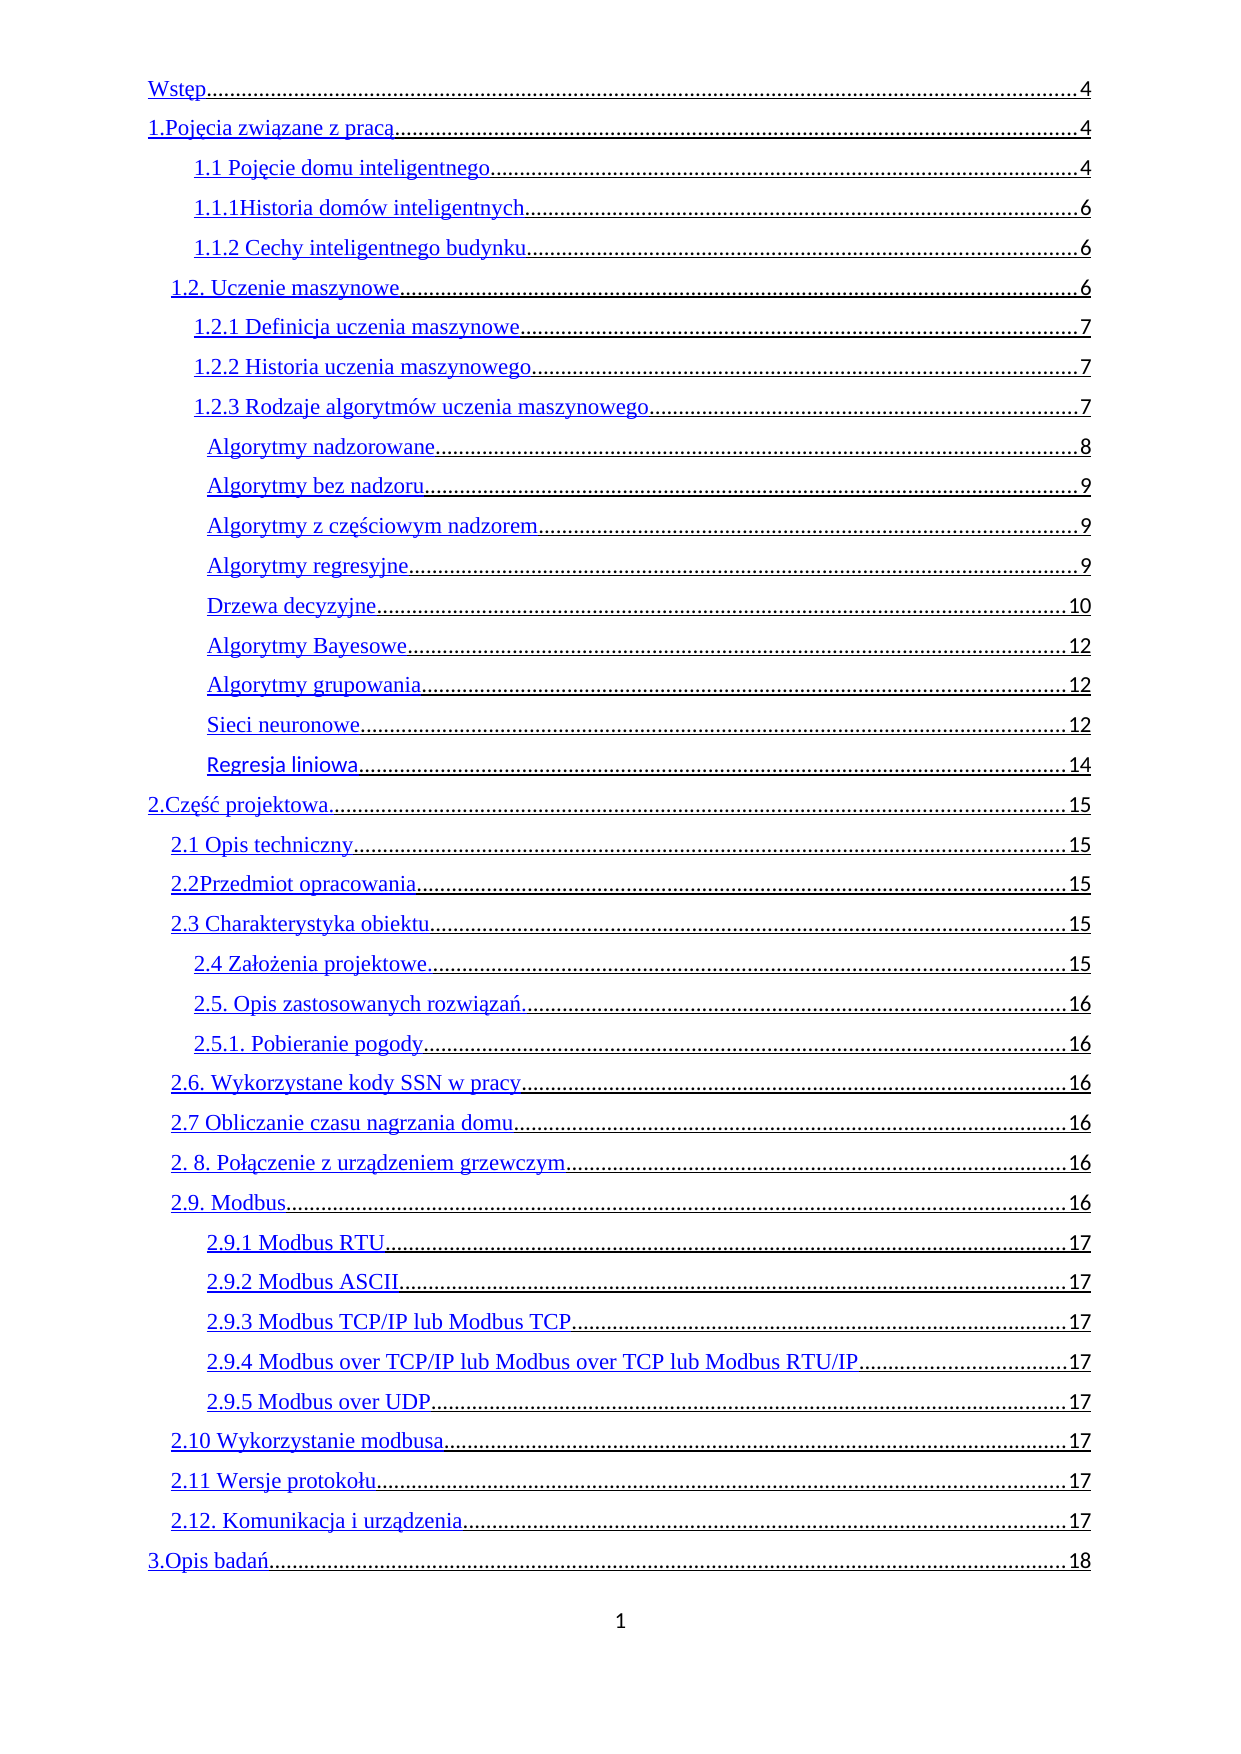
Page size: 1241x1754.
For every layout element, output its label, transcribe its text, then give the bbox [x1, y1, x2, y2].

text 2. Część projektowa. 15 [148, 790, 1093, 818]
text 2.11 Wersje protokołu 17 [171, 1466, 1093, 1494]
text 1.1.1 Historia domów inteligentnych 6 [193, 193, 1093, 221]
text 1.2. Uczenie maszynowe 6 [171, 273, 1093, 301]
text Algorytmy grupowania 12 [207, 671, 1093, 699]
text 2.1 Opis techniczny 15 [171, 830, 1093, 858]
text 3. Opis badań 18 [148, 1546, 1093, 1574]
text 1.2.1 Definicja uczenia maszynowe 7 [193, 312, 1093, 341]
text 2.4 Założenia projektowe. 15 [193, 949, 1093, 977]
text Drzewa decyzyjne 10 [207, 591, 1093, 619]
text Wstęp 4 [148, 74, 1093, 102]
text 2. 8. Połączenie z urządzeniem grzewczym 16 [171, 1148, 1093, 1176]
text 2.6. Wykorzystane kody SSN w pracy 16 [171, 1068, 1093, 1097]
text Sieci neuronowe 12 [207, 710, 1093, 738]
text 2.5.1. Pobieranie pogody 16 [193, 1029, 1093, 1057]
text 2.3 Charakterystyka obiektu 15 [171, 909, 1093, 937]
text Algorytmy bez nadzoru 9 [207, 472, 1093, 500]
text 1.2.2 Historia uczenia maszynowego 7 [193, 352, 1093, 380]
text 2.7 Obliczanie czasu nagrzania domu 16 [171, 1108, 1093, 1136]
text 2.9.4 Modbus over TCP/IP lub Modbus over TCP lub Modbus RTU/IP 17 [207, 1347, 1093, 1375]
text 2.12. Komunikacja i urządzenia 17 [171, 1506, 1093, 1534]
text 2.10 Wykorzystanie modbusa 17 [171, 1427, 1093, 1455]
text 2.9.5 Modbus over UDP 17 [207, 1387, 1093, 1415]
text 2.9. Modbus 16 [171, 1188, 1093, 1216]
text 2.9.1 Modbus RTU 17 [207, 1228, 1093, 1256]
text Regresja liniowa 14 [207, 750, 1093, 778]
text 1.2.3 Rodzaje algorytmów uczenia maszynowego 7 [193, 392, 1093, 420]
text 1.1 Pojęcie domu inteligentnego 4 [193, 153, 1093, 181]
text 2.9.2 Modbus ASCII 17 [207, 1267, 1093, 1296]
text 1. Pojęcia związane z pracą 4 [148, 113, 1093, 142]
text Algorytmy nadzorowane 8 [207, 432, 1093, 460]
text 2.9.3 Modbus TCP/IP lub Modbus TCP 17 [207, 1307, 1093, 1335]
text 2.2 Przedmiot opracowania 15 [171, 869, 1093, 898]
text 1.1.2 Cechy inteligentnego budynku 6 [193, 233, 1093, 261]
text Algorytmy z częściowym nadzorem 9 [207, 511, 1093, 539]
text Algorytmy regresyjne 9 [207, 551, 1093, 579]
text 2.5. Opis zastosowanych rozwiązań. 16 [193, 989, 1093, 1017]
text Algorytmy Bayesowe 12 [207, 631, 1093, 659]
